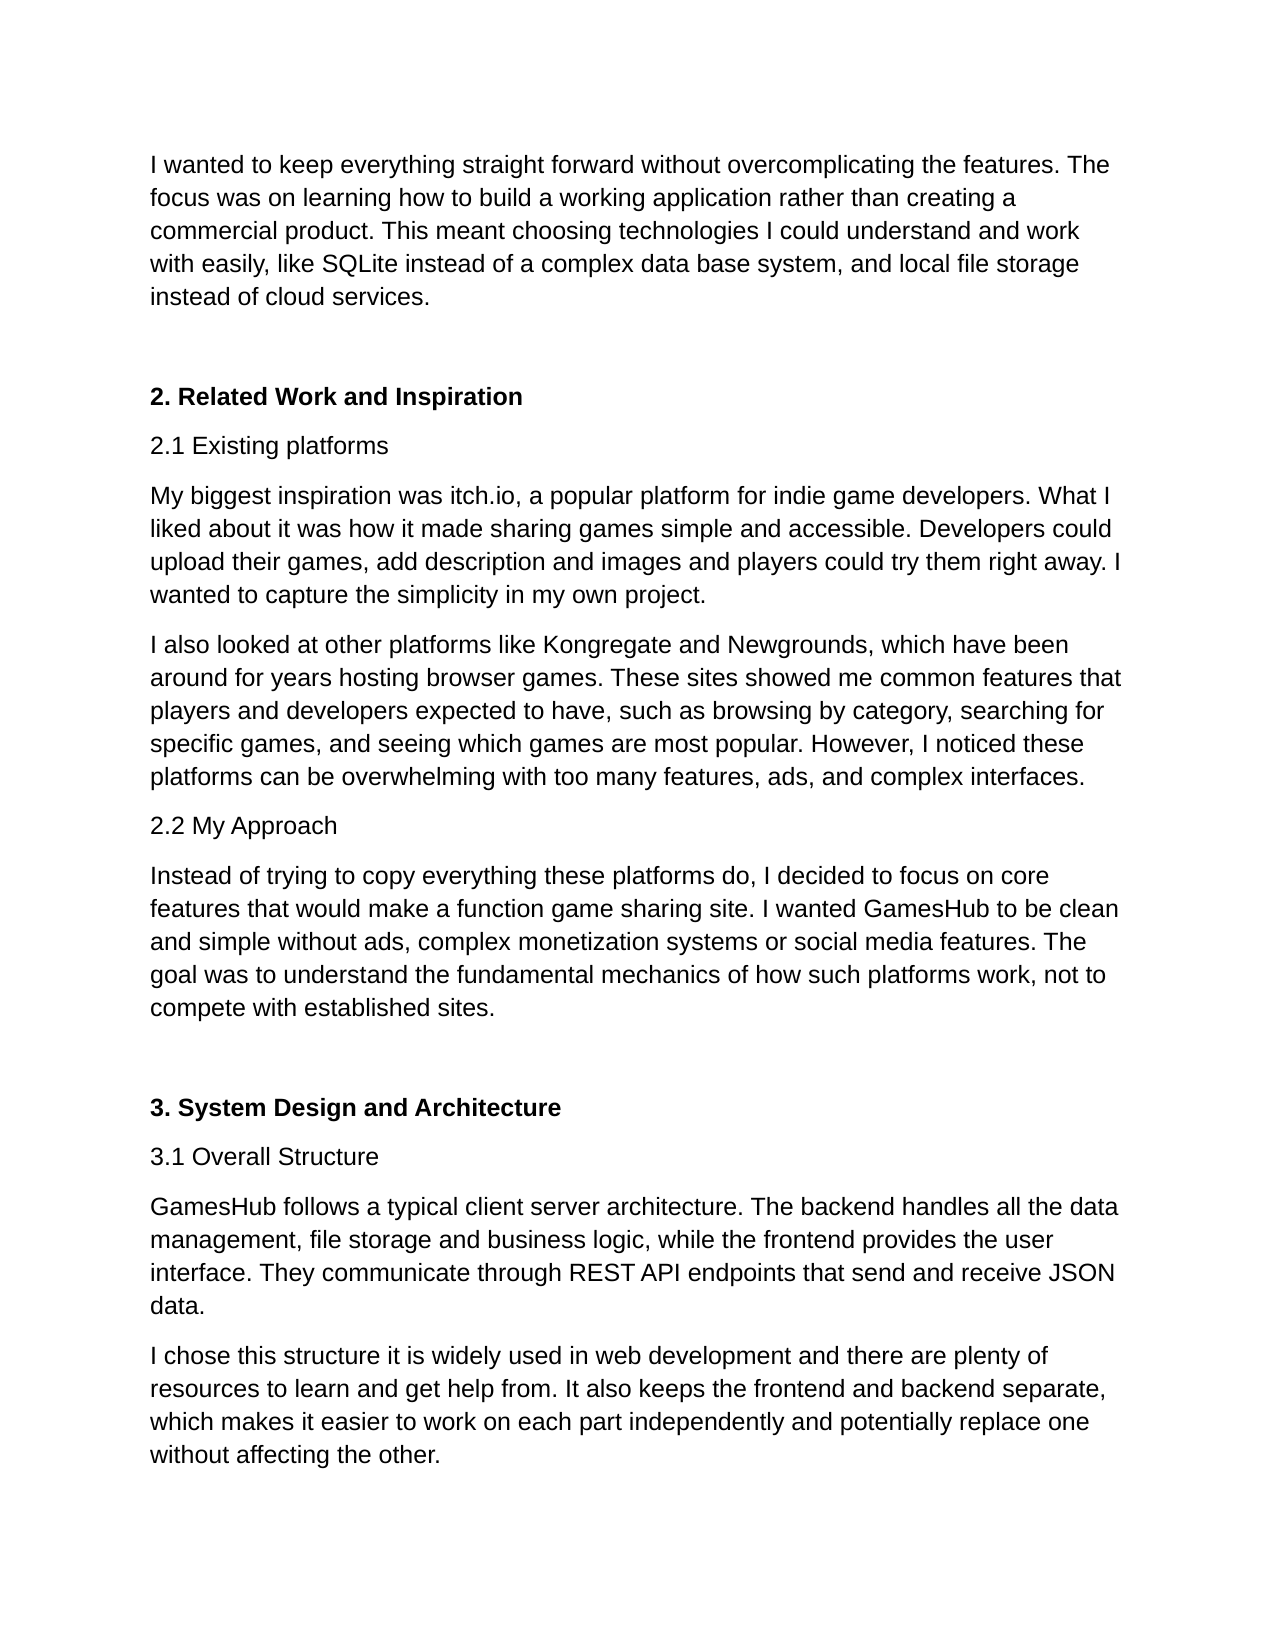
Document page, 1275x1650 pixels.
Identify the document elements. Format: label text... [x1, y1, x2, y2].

text 3. System Design and Architecture [150, 1092, 1125, 1121]
text Instead of trying to copy everything these platforms do, I decided to focus on core features that would make a function game sharing site. I wanted GamesHub to be clean and simple without ads, complex monetization systems or social media features. The goal was to understand the fundamental mechanics of how such platforms work, not to compete with established sites. [150, 861, 1125, 1022]
text 3.1 Overall Structure [150, 1142, 1125, 1171]
text I also looked at other platforms like Kongregate and Newgrounds, which have been around for years hosting browser games. These sites showed me common features that players and developers expected to have, such as browsing by category, searching for specific games, and seeing which games are most popular. However, I noticed these platforms can be overwhelming with too many features, ads, and complex interfaces. [150, 629, 1125, 790]
text 2.1 Existing platforms [150, 431, 1125, 460]
text I wanted to keep everything straight forward without overcomplicating the features. The focus was on learning how to build a working application rather than creating a commercial product. This meant choosing technologies I could understand and work with easily, like SQLite instead of a complex data base system, and local file storage instead of cloud services. [150, 150, 1125, 311]
text 2.2 My Approach [150, 811, 1125, 840]
text I chose this structure it is widely used in web development and there are plenty of resources to learn and get help from. It also keeps the frontend and backend separate, which makes it easier to work on each part independently and potentially replace one without affecting the other. [150, 1341, 1125, 1468]
text 2. Related Work and Inspiration [150, 381, 1125, 410]
text GamesHub follows a typical client server architecture. The backend handles all the data management, file storage and business logic, while the frontend provides the user interface. They communicate through REST API endpoints that send and receive JSON data. [150, 1192, 1125, 1320]
text My biggest inspiration was itch.io, a popular platform for indie game developers. What I liked about it was how it made sharing games simple and accessible. Developers could upload their games, add description and images and players could try them right away. I wanted to capture the simplicity in my own project. [150, 481, 1125, 609]
